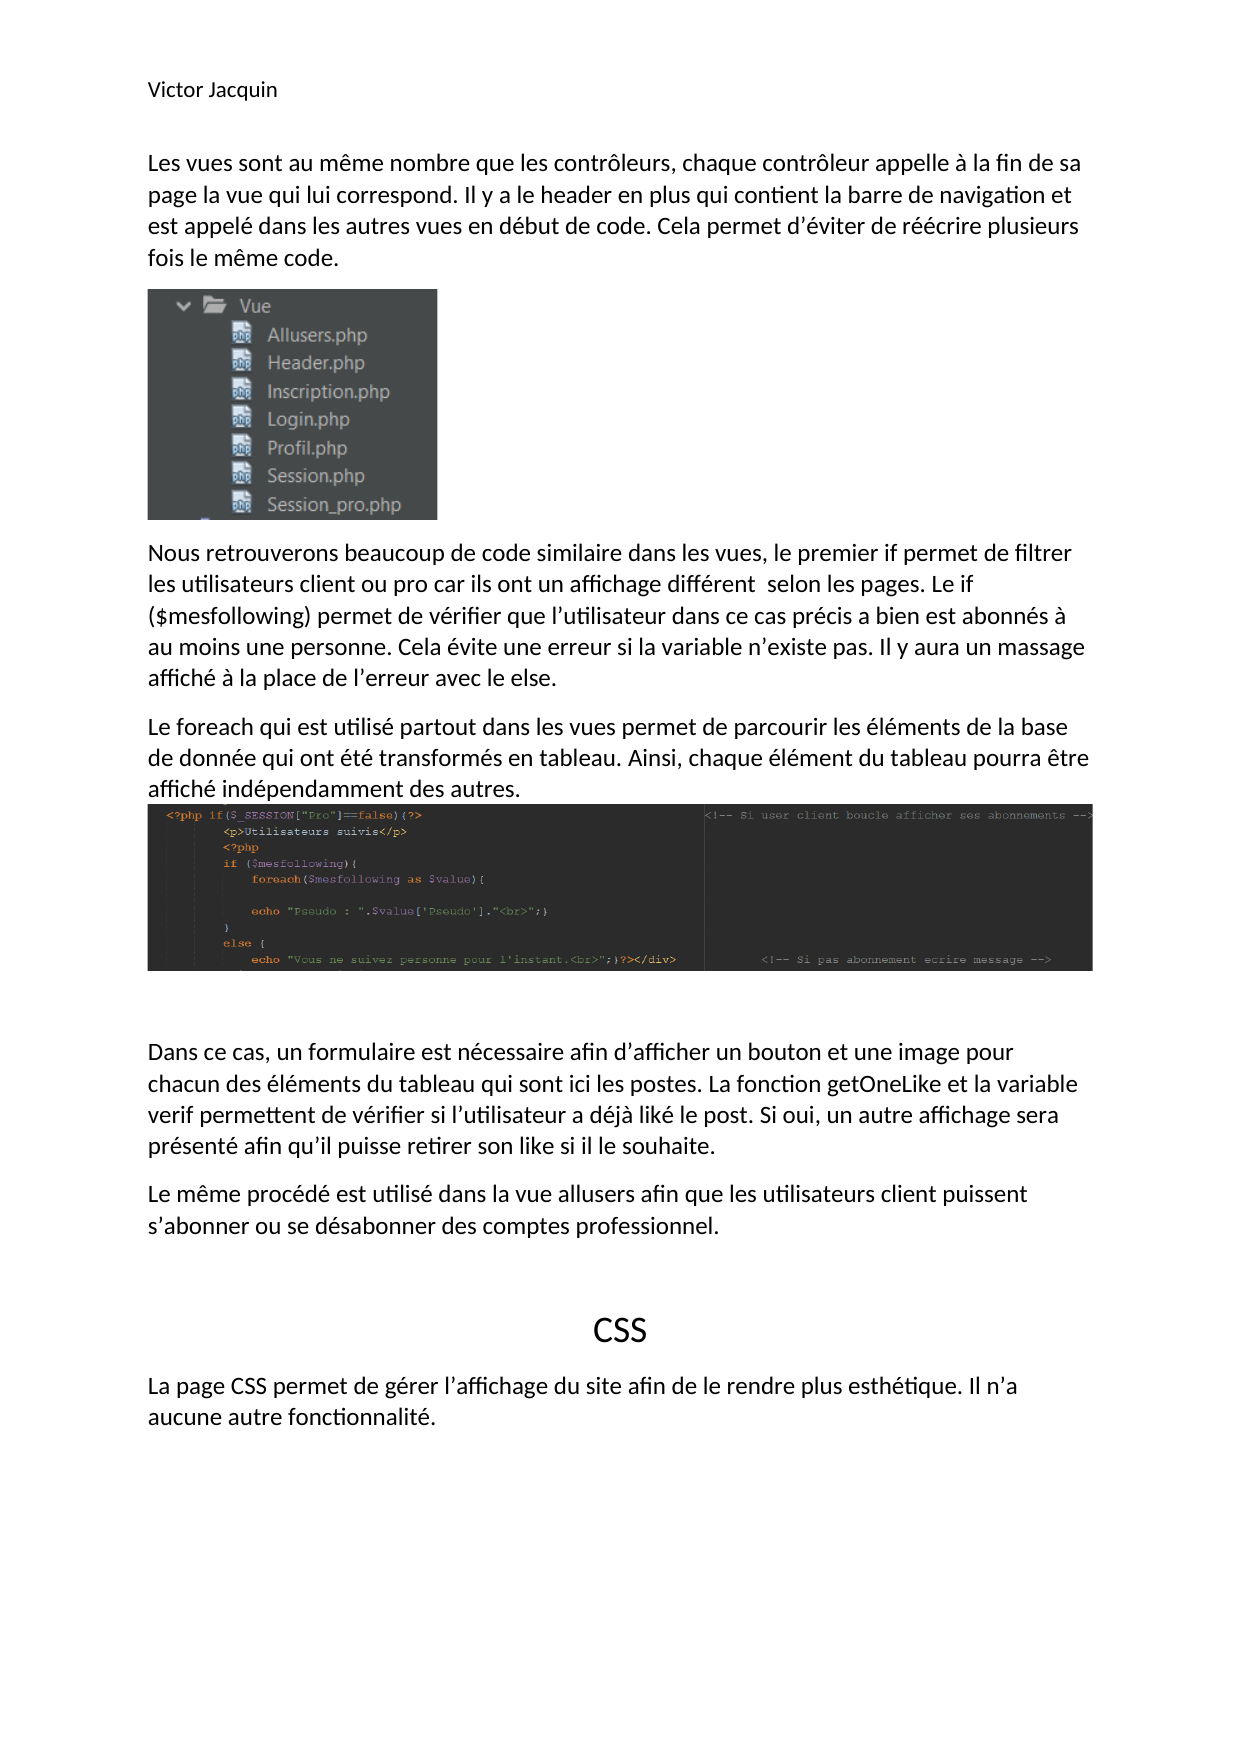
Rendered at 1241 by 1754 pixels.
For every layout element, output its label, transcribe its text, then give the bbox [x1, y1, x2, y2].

text La page CSS permet de gérer l’affichage du site afin de le rendre plus esthétique. Il n’a aucune autre fonctionnalité. [148, 1370, 1093, 1432]
text Dans ce cas, un formulaire est nécessaire afin d’afficher un bouton et une image pour chacun des éléments du tableau qui sont ici les postes. La fonction getOneLike et la variable verif permettent de vérifier si l’utilisateur a déjà liké le post. Si oui, un autre affichage sera présenté afin qu’il puisse retirer son like si il le souhaite. [148, 1036, 1093, 1161]
text CSS [148, 1306, 1093, 1352]
text Le foreach qui est utilisé partout dans les vues permet de parcourir les éléments de la base de donnée qui ont été transformés en tableau. Ainsi, chaque élément du tableau pourra être affiché indépendamment des autres. [148, 711, 1093, 804]
text Le même procédé est utilisé dans la vue allusers afin que les utilisateurs client puissent s’abonner ou se désabonner des comptes professionnel. [148, 1178, 1093, 1240]
text Les vues sont au même nombre que les contrôleurs, chaque contrôleur appelle à la fin de sa page la vue qui lui correspond. Il y a le header en plus qui contient la barre de navigation et est appelé dans les autres vues en début de code. Cela permet d’éviter de réécrire plusieurs fois le même code. [148, 148, 1093, 272]
text Nous retrouverons beaucoup de code similaire dans les vues, le premier if permet de filtrer les utilisateurs client ou pro car ils ont un affichage différent selon les pages. Le if ($mesfollowing) permet de vérifier que l’utilisateur dans ce cas précis a bien est abonnés à au moins une personne. Cela évite une erreur si la variable n’existe pas. Il y aura un massage affiché à la place de l’erreur avec le else. [148, 537, 1093, 693]
